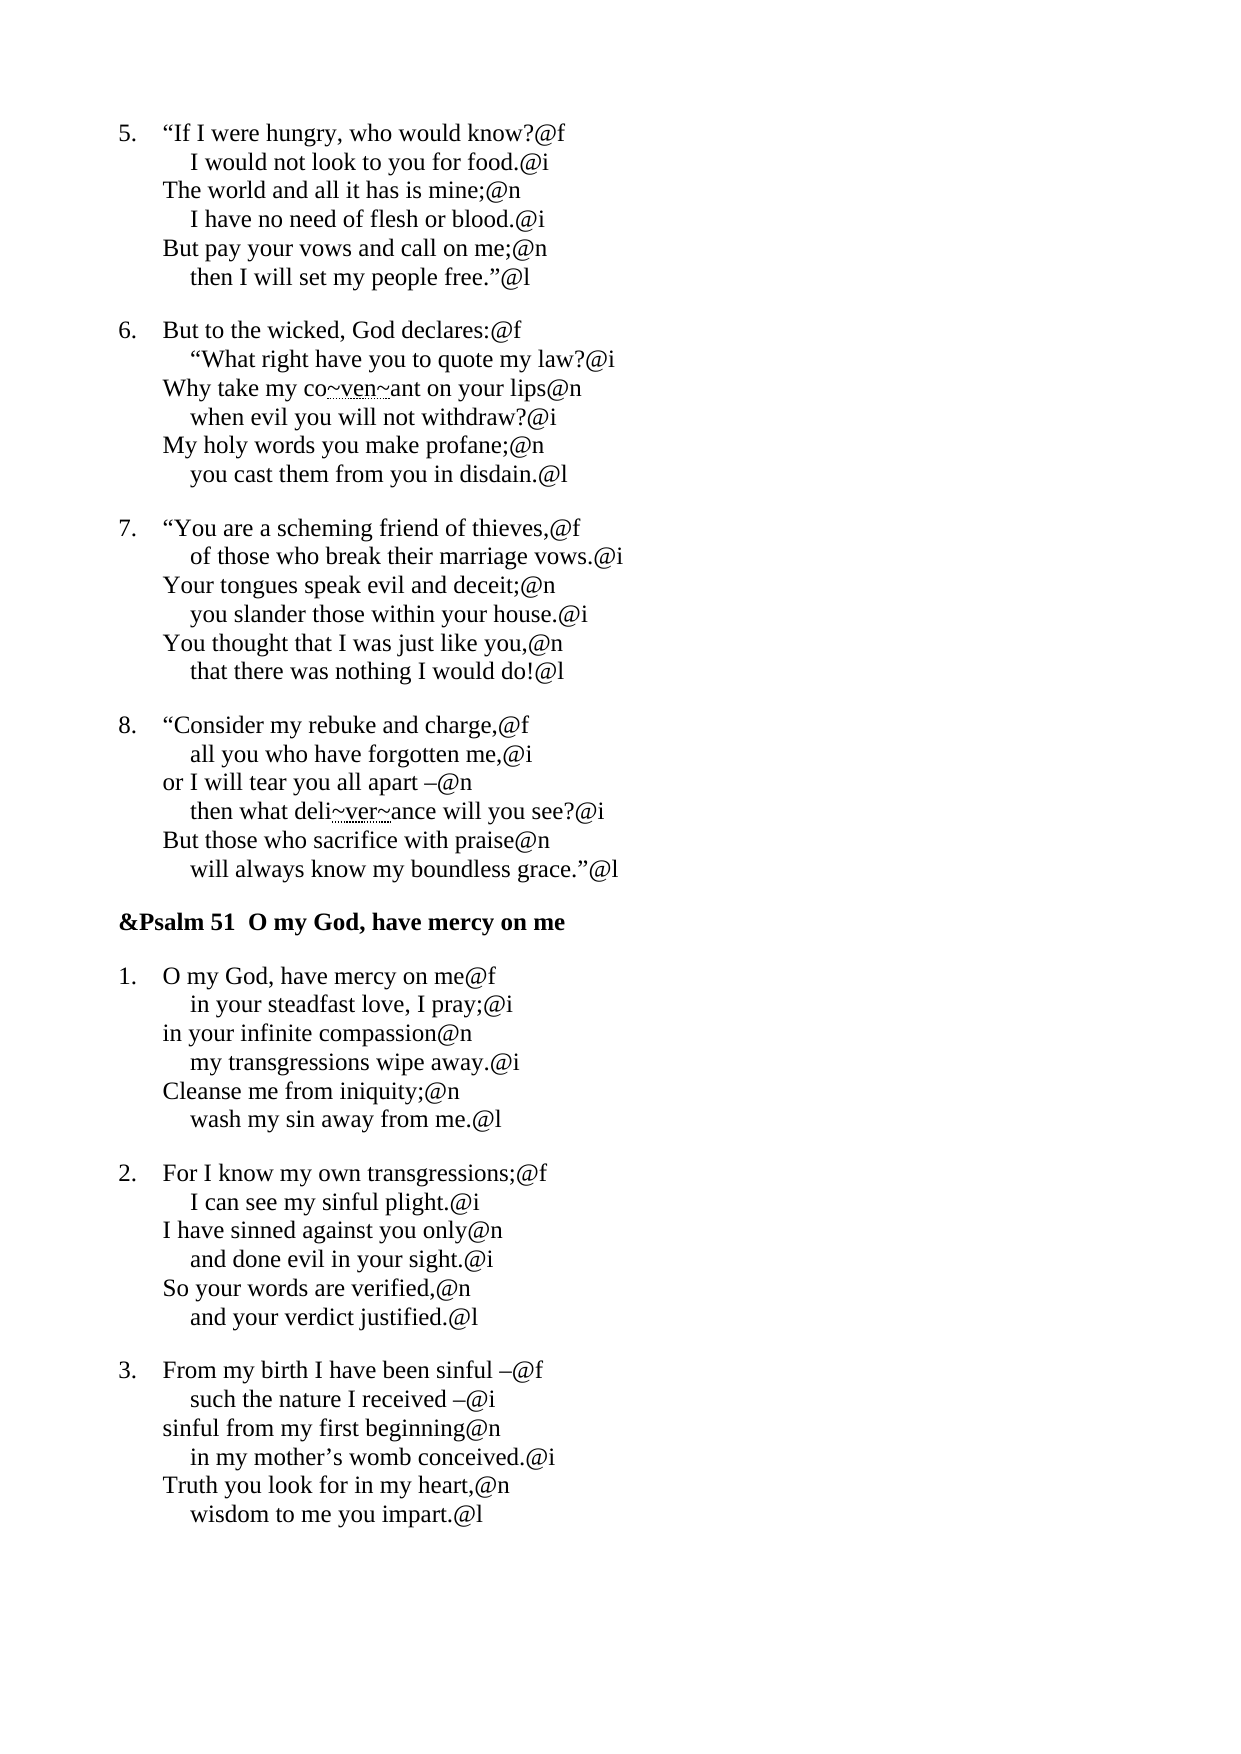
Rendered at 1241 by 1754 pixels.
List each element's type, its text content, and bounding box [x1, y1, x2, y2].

text 1. O my God, have mercy on me@f [118, 961, 1122, 989]
text “What right have you to quote my law?@i [171, 344, 1122, 373]
text that there was nothing I would do!@l [171, 656, 1122, 685]
text wash my sin away from me.@l [171, 1104, 1122, 1133]
text then I will set my people free.”@l [171, 262, 1122, 291]
text I have sinned against you only@n [162, 1216, 1122, 1244]
text in your steadfast love, I pray;@i [171, 989, 1122, 1018]
text in your infinite compassion@n [162, 1018, 1122, 1047]
text then what deli~ver~ance will you see?@i [171, 796, 1122, 825]
text 3. From my birth I have been sinful –@f [118, 1355, 1122, 1384]
text all you who have forgotten me,@i [171, 739, 1122, 767]
text my transgressions wipe away.@i [171, 1047, 1122, 1076]
text I can see my sinful plight.@i [171, 1187, 1122, 1216]
text 5. “If I were hungry, who would know?@f [118, 118, 1122, 147]
text you slander those within your house.@i [171, 599, 1122, 628]
text 2. For I know my own transgressions;@f [118, 1158, 1122, 1187]
text My holy words you make profane;@n [162, 430, 1122, 459]
text I have no need of flesh or blood.@i [171, 204, 1122, 233]
text and your verdict justified.@l [171, 1302, 1122, 1331]
text wisdom to me you impart.@l [171, 1499, 1122, 1528]
text when evil you will not withdraw?@i [171, 402, 1122, 430]
text you cast them from you in disdain.@l [171, 459, 1122, 488]
text But pay your vows and call on me;@n [162, 233, 1122, 262]
text or I will tear you all apart –@n [162, 767, 1122, 796]
text will always know my boundless grace.”@l [171, 854, 1122, 882]
text of those who break their marriage vows.@i [171, 541, 1122, 570]
subtitle &Psalm 51 O my God, have mercy on me [118, 907, 1122, 936]
text You thought that I was just like you,@n [162, 628, 1122, 656]
text I would not look to you for food.@i [171, 147, 1122, 176]
text in my mother’s womb conceived.@i [171, 1442, 1122, 1470]
text 6. But to the wicked, God declares:@f [118, 315, 1122, 344]
text But those who sacrifice with praise@n [162, 825, 1122, 854]
text Why take my co~ven~ant on your lips@n [162, 373, 1122, 402]
text So your words are verified,@n [162, 1273, 1122, 1302]
text The world and all it has is mine;@n [162, 176, 1122, 204]
text sinful from my first beginning@n [162, 1413, 1122, 1442]
text such the nature I received –@i [171, 1384, 1122, 1413]
text 8. “Consider my rebuke and charge,@f [118, 710, 1122, 739]
text 7. “You are a scheming friend of thieves,@f [118, 513, 1122, 541]
text Cleanse me from iniquity;@n [162, 1076, 1122, 1104]
text Your tongues speak evil and deceit;@n [162, 570, 1122, 599]
text Truth you look for in my heart,@n [162, 1470, 1122, 1499]
text and done evil in your sight.@i [171, 1244, 1122, 1273]
